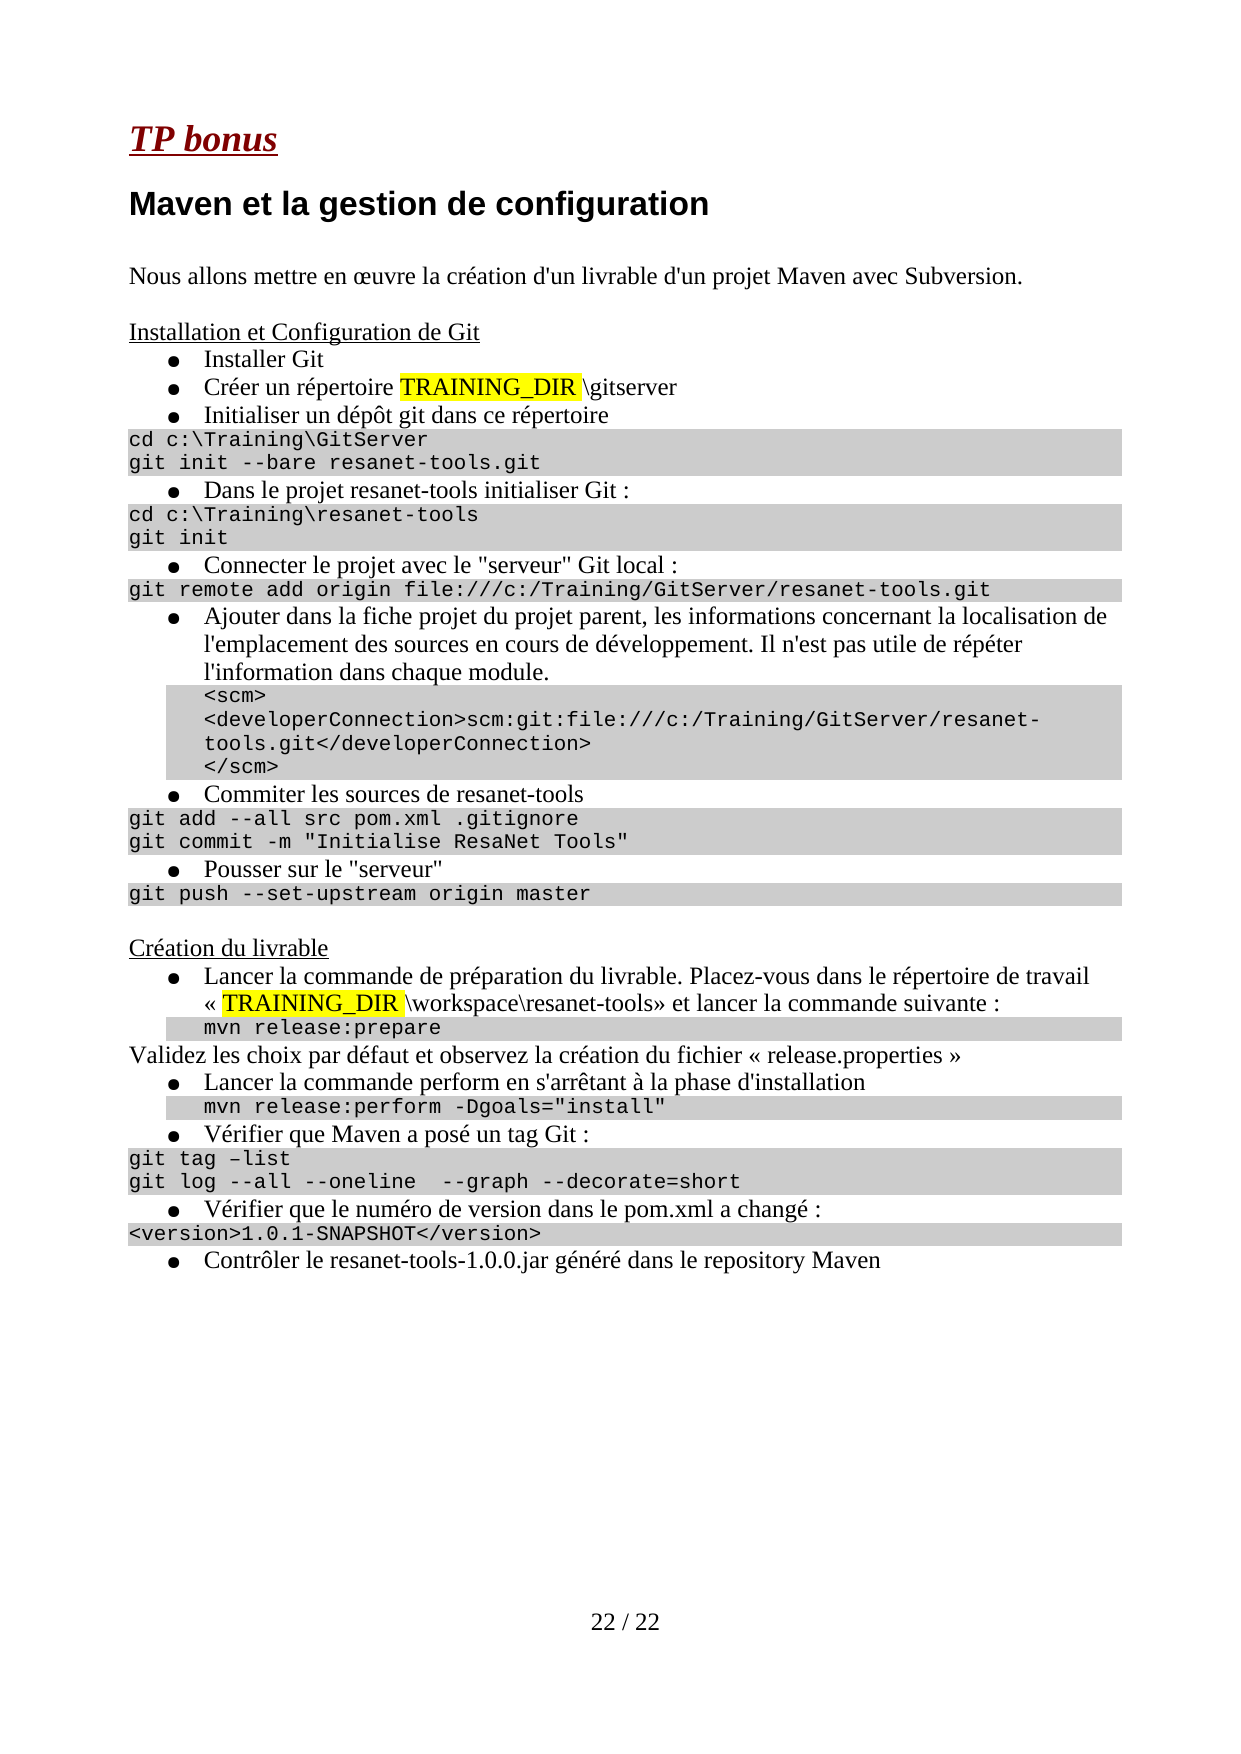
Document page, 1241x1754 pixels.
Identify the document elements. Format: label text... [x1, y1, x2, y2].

text cd c:\Training\GitServer [128, 429, 1122, 452]
list mvn release:perform -Dgoals="install" [166, 1096, 1122, 1120]
text git init --bare resanet-tools.git [128, 452, 1122, 476]
text git add --all src pom.xml .gitignore [128, 808, 1122, 831]
list Commiter les sources de resanet-tools [166, 780, 1122, 808]
list Installer Git [166, 346, 1122, 373]
list Connecter le projet avec le "serveur" Git local : [166, 551, 1122, 579]
text Installation et Configuration de Git [128, 318, 1122, 346]
text git push --set-upstream origin master [128, 883, 1122, 906]
text Nous allons mettre en œuvre la création d'un livrable d'un projet Maven avec Subversion. [128, 262, 1122, 290]
list Pousser sur le "serveur" [166, 855, 1122, 883]
list Vérifier que Maven a posé un tag Git : [166, 1120, 1122, 1148]
text git remote add origin file:///c:/Training/GitServer/resanet-tools.git [128, 579, 1122, 602]
list Initialiser un dépôt git dans ce répertoire [166, 401, 1122, 429]
text Validez les choix par défaut et observez la création du fichier « release.properties » [128, 1041, 1122, 1068]
text <version>1.0.1-SNAPSHOT</version> [128, 1223, 1122, 1246]
list Vérifier que le numéro de version dans le pom.xml a changé : [166, 1195, 1122, 1223]
list Lancer la commande perform en s'arrêtant à la phase d'installation [166, 1068, 1122, 1096]
list Contrôler le resanet-tools-1.0.0.jar généré dans le repository Maven [166, 1246, 1122, 1274]
subtitle Maven et la gestion de configuration [128, 185, 1122, 222]
text Création du livrable [128, 934, 1122, 962]
list Ajouter dans la fiche projet du projet parent, les informations concernant la localisation de l'emplacement des sources en cours de développement. Il n'est pas utile de répéter l'information dans chaque module. [166, 602, 1122, 685]
text git log --all --oneline --graph --decorate=short [128, 1171, 1122, 1195]
list Lancer la commande de préparation du livrable. Placez-vous dans le répertoire de travail « TRAINING_DIR \workspace\resanet-tools» et lancer la commande suivante : [166, 962, 1122, 1017]
text git commit -m "Initialise ResaNet Tools" [128, 831, 1122, 855]
text git init [128, 527, 1122, 551]
list Créer un répertoire TRAINING_DIR \gitserver [166, 373, 1122, 401]
text TP bonus [128, 118, 1122, 160]
text cd c:\Training\resanet-tools [128, 504, 1122, 527]
list mvn release:prepare [166, 1017, 1122, 1041]
list <scm> <developerConnection>scm:git:file:///c:/Training/GitServer/resanet-tools.git</developerConnection> </scm> [166, 685, 1122, 780]
list Dans le projet resanet-tools initialiser Git : [166, 476, 1122, 504]
text git tag –list [128, 1148, 1122, 1171]
